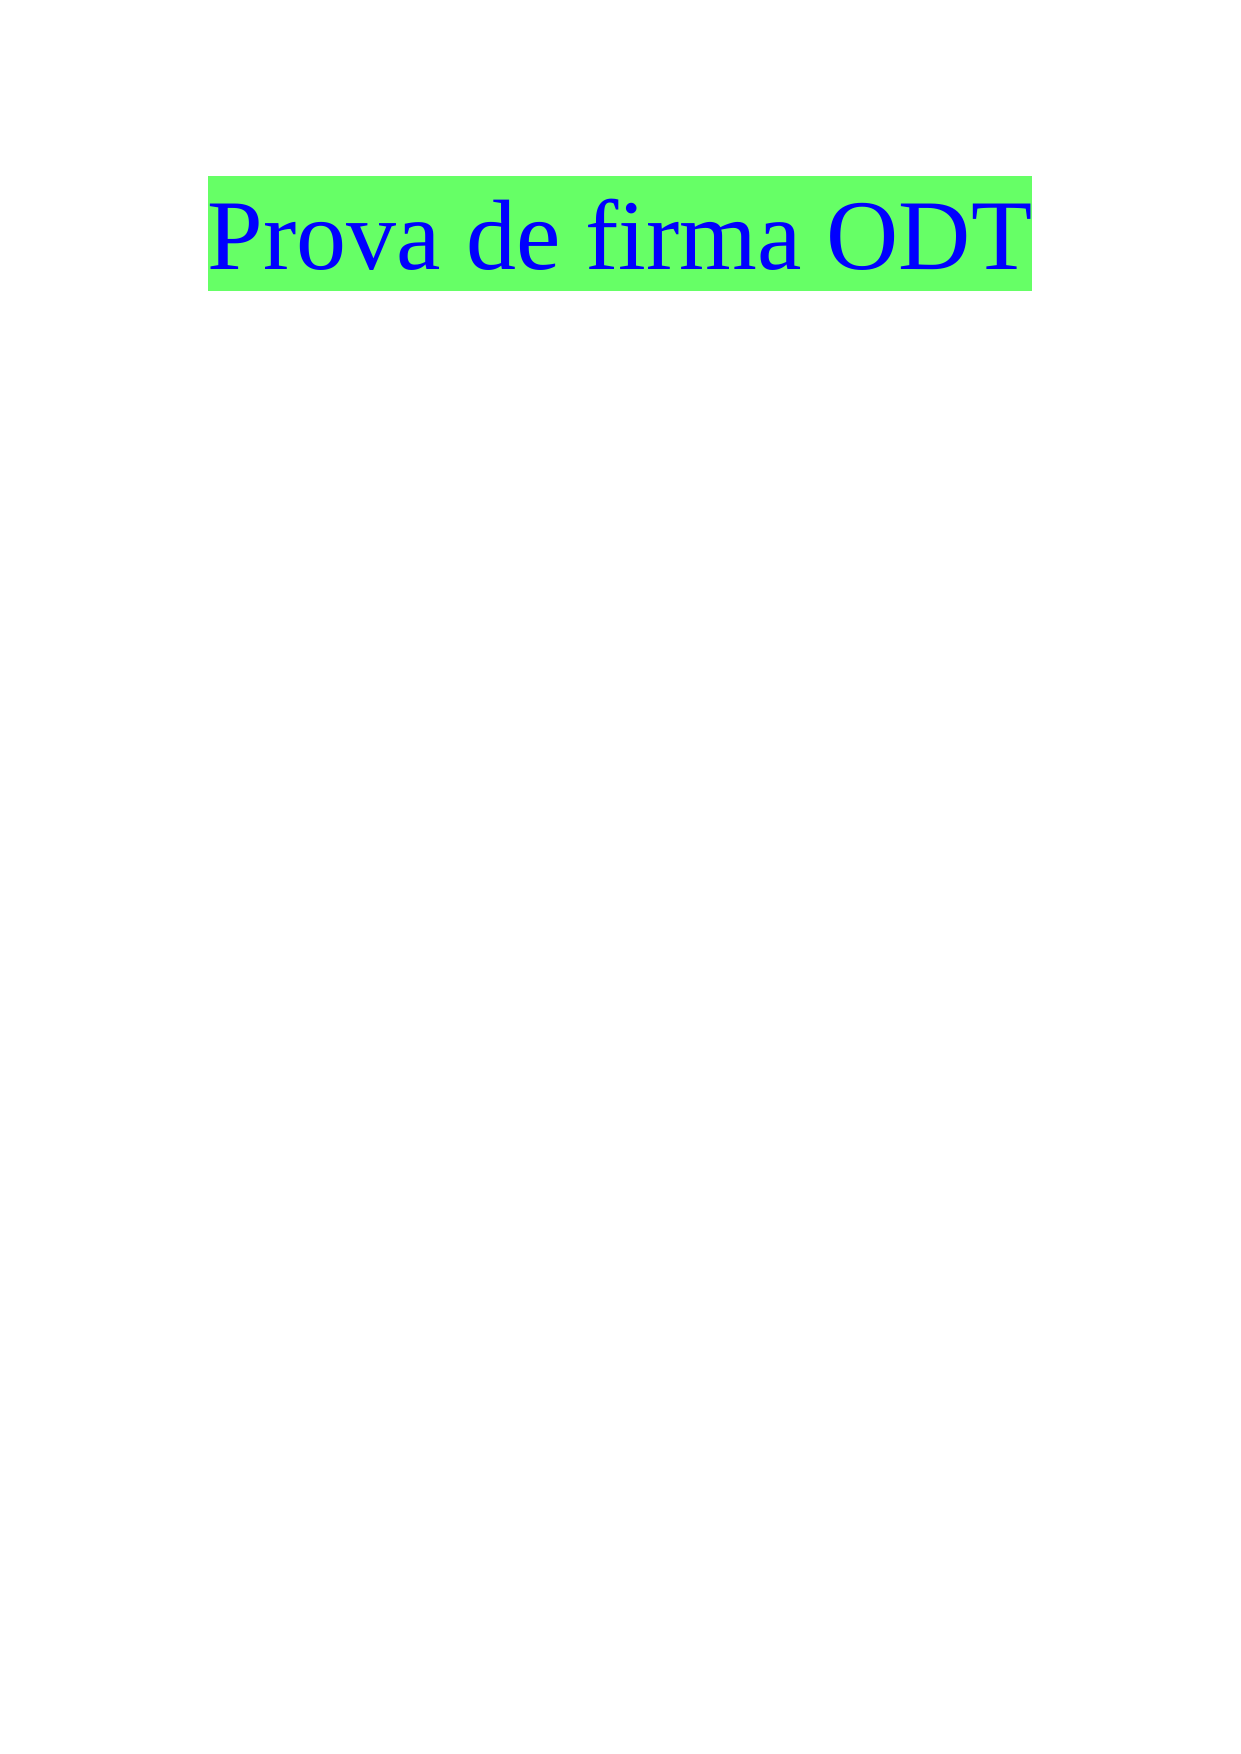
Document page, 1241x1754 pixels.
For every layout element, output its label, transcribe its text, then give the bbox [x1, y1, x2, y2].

text Prova de firma ODT [118, 176, 1122, 291]
